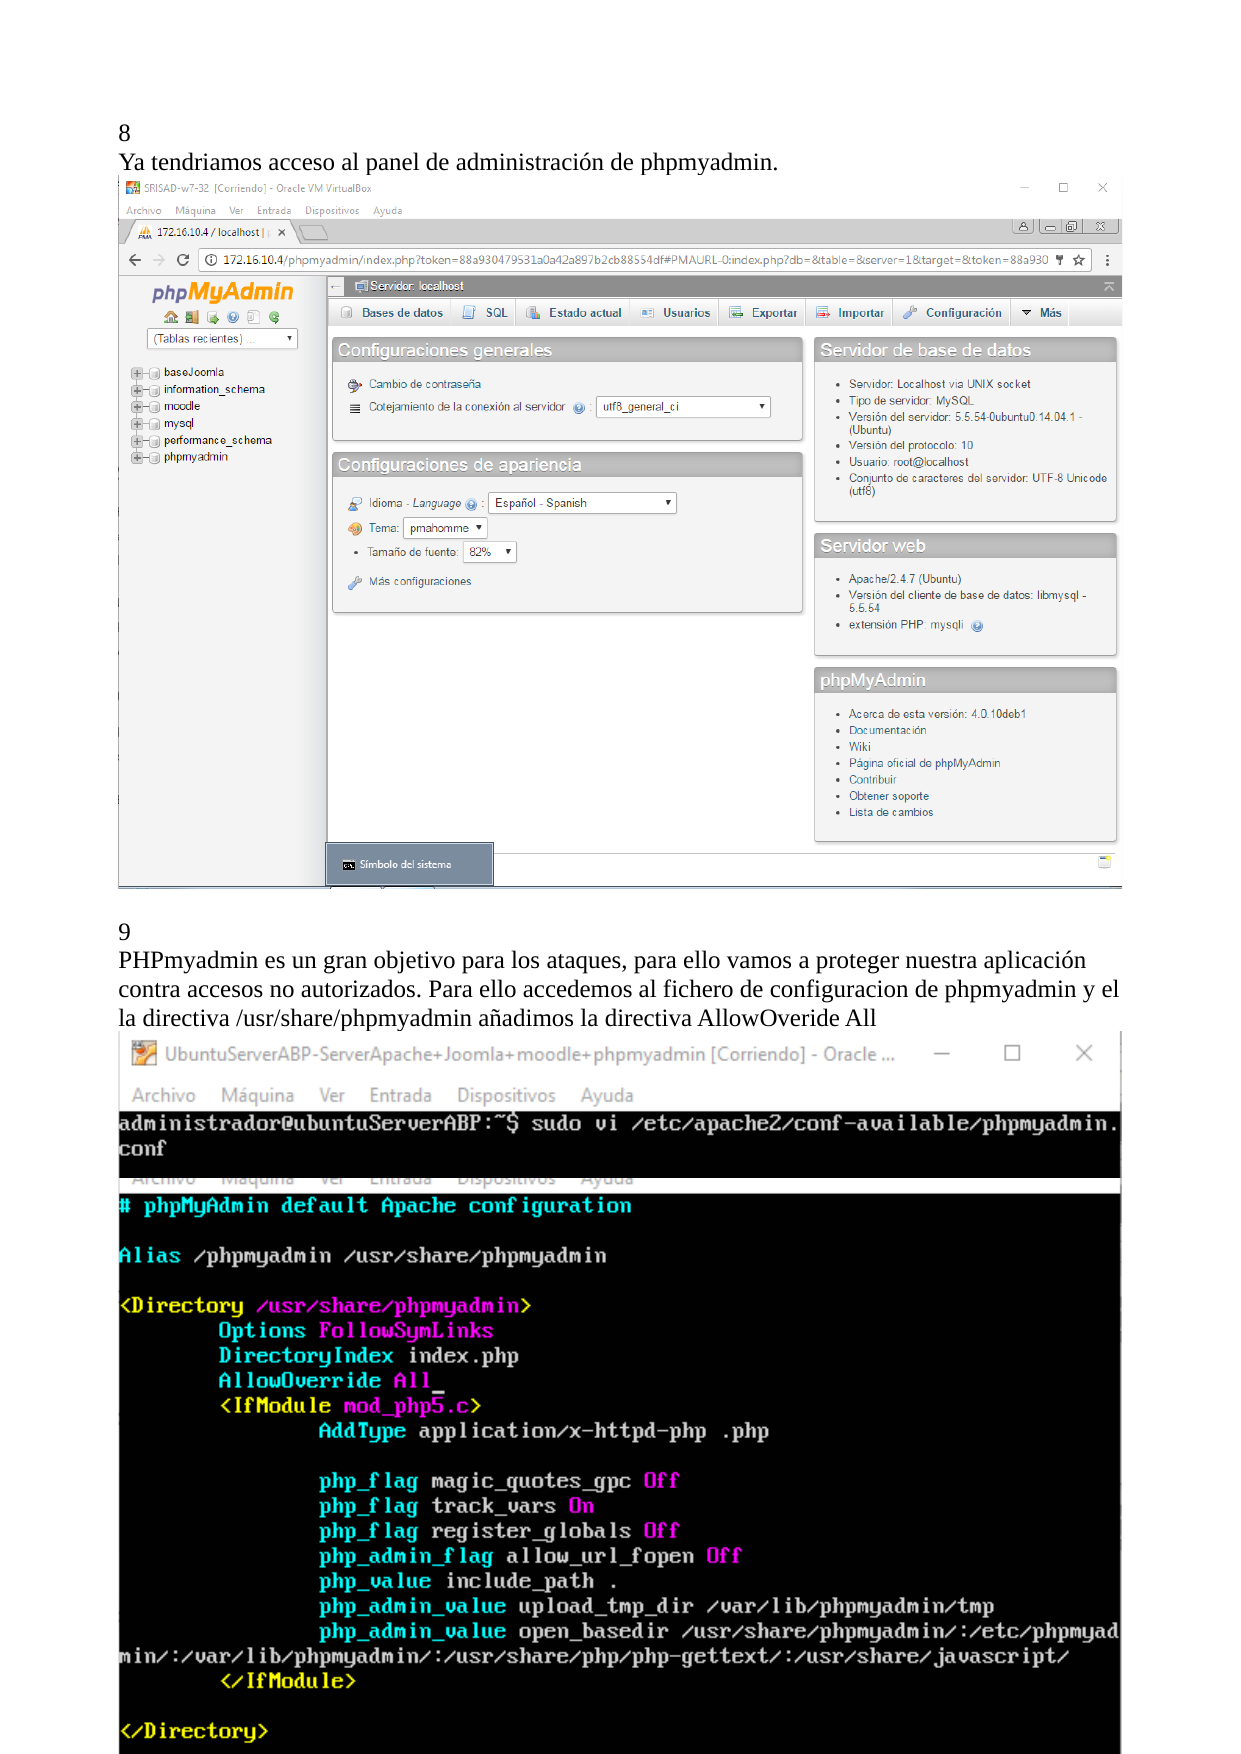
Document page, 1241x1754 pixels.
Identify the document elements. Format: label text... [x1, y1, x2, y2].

text Ya tendriamos acceso al panel de administración de phpmyadmin. [118, 147, 1122, 175]
picture [118, 175, 1123, 889]
text 9 [118, 917, 1122, 946]
text PHPmyadmin es un gran objetivo para los ataques, para ello vamos a proteger nuestra aplicación contra accesos no autorizados. Para ello accedemos al fichero de configuracion de phpmyadmin y el la directiva /usr/share/phpmyadmin añadimos la directiva AllowOveride All [118, 946, 1122, 1031]
text 8 [118, 118, 1122, 147]
picture [118, 1031, 1122, 1754]
